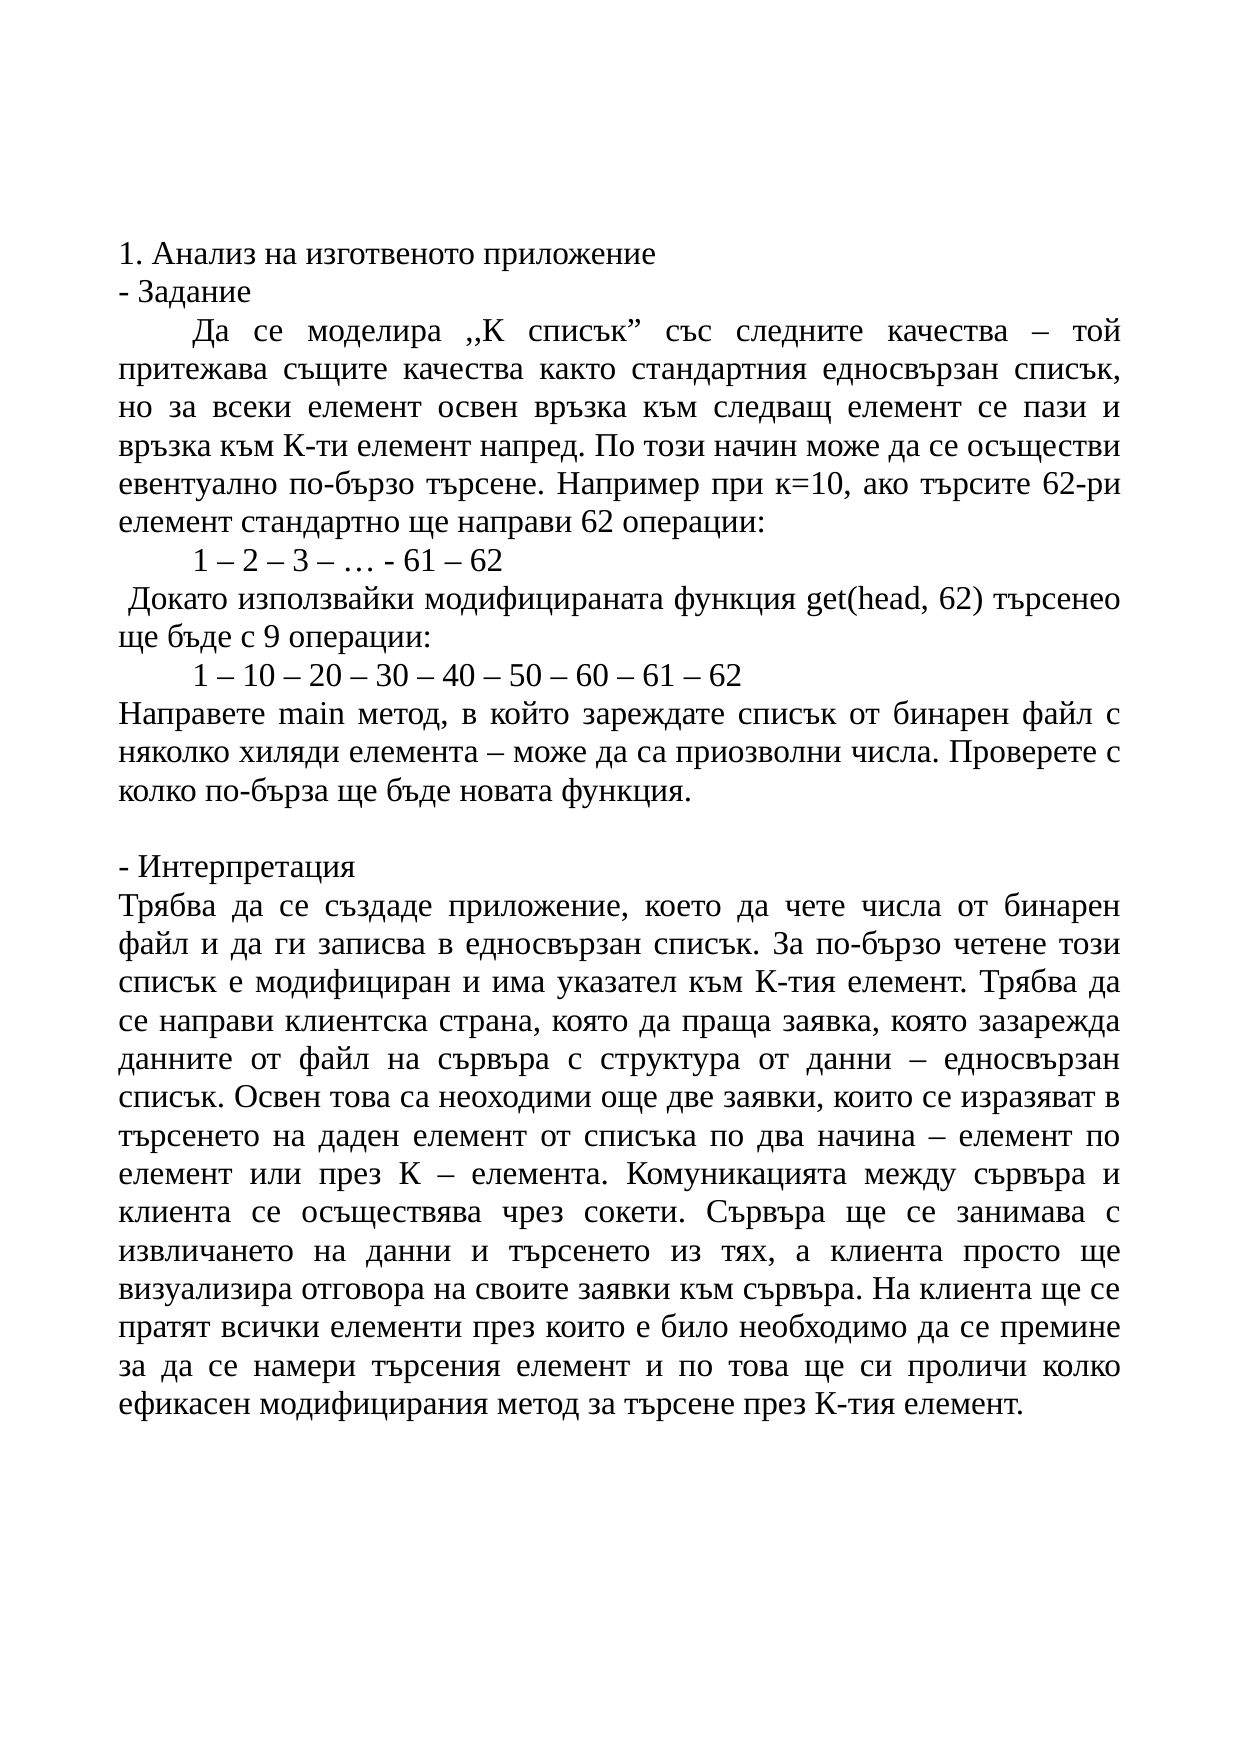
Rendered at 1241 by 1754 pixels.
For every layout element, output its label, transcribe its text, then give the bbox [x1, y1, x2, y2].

text Да се моделира ,,К списък” със следните качества – той притежава същите качества както стандартния едносвързан списък, но за всеки елемент освен връзка към следващ елемент се пази и връзка към К-ти елемент напред. По този начин може да се осъществи евентуално по-бързо търсене. Например при к=10, ако търсите 62-ри елемент стандартно ще направи 62 операции: [118, 310, 1122, 540]
text - Интерпретация [118, 846, 1122, 885]
text Трябва да се създаде приложение, което да чете числа от бинарен файл и да ги записва в едносвързан списък. За по-бързо четене този списък е модифициран и има указател към К-тия елемент. Трябва да се направи клиентска страна, която да праща заявка, която зазарежда данните от файл на сървъра с структура от данни – едносвързан списък. Освен това са неоходими още две заявки, които се изразяват в търсенето на даден елемент от списъка по два начина – елемент по елемент или през К – елемента. Комуникацията между сървъра и клиента се осъществява чрез сокети. Сървъра ще се занимава с извличането на данни и търсенето из тях, а клиента просто ще визуализира отговора на своите заявки към сървъра. На клиента ще се пратят всички елементи през които е било необходимо да се премине за да се намери търсения елемент и по това ще си проличи колко ефикасен модифицирания метод за търсене през К-тия елемент. [118, 885, 1122, 1421]
text 1. Анализ на изготвеното приложение [118, 233, 1122, 271]
text Направете main метод, в който зареждате списък от бинарен файл с няколко хиляди елемента – може да са приозволни числа. Проверете с колко по-бърза ще бъде новата функция. [118, 693, 1122, 808]
text 1 – 10 – 20 – 30 – 40 – 50 – 60 – 61 – 62 [118, 655, 1122, 693]
text - Задание [118, 271, 1122, 310]
text 1 – 2 – 3 – … - 61 – 62 [118, 540, 1122, 578]
text Докато използвайки модифицираната функция get(head, 62) търсенео ще бъде с 9 операции: [118, 578, 1122, 655]
